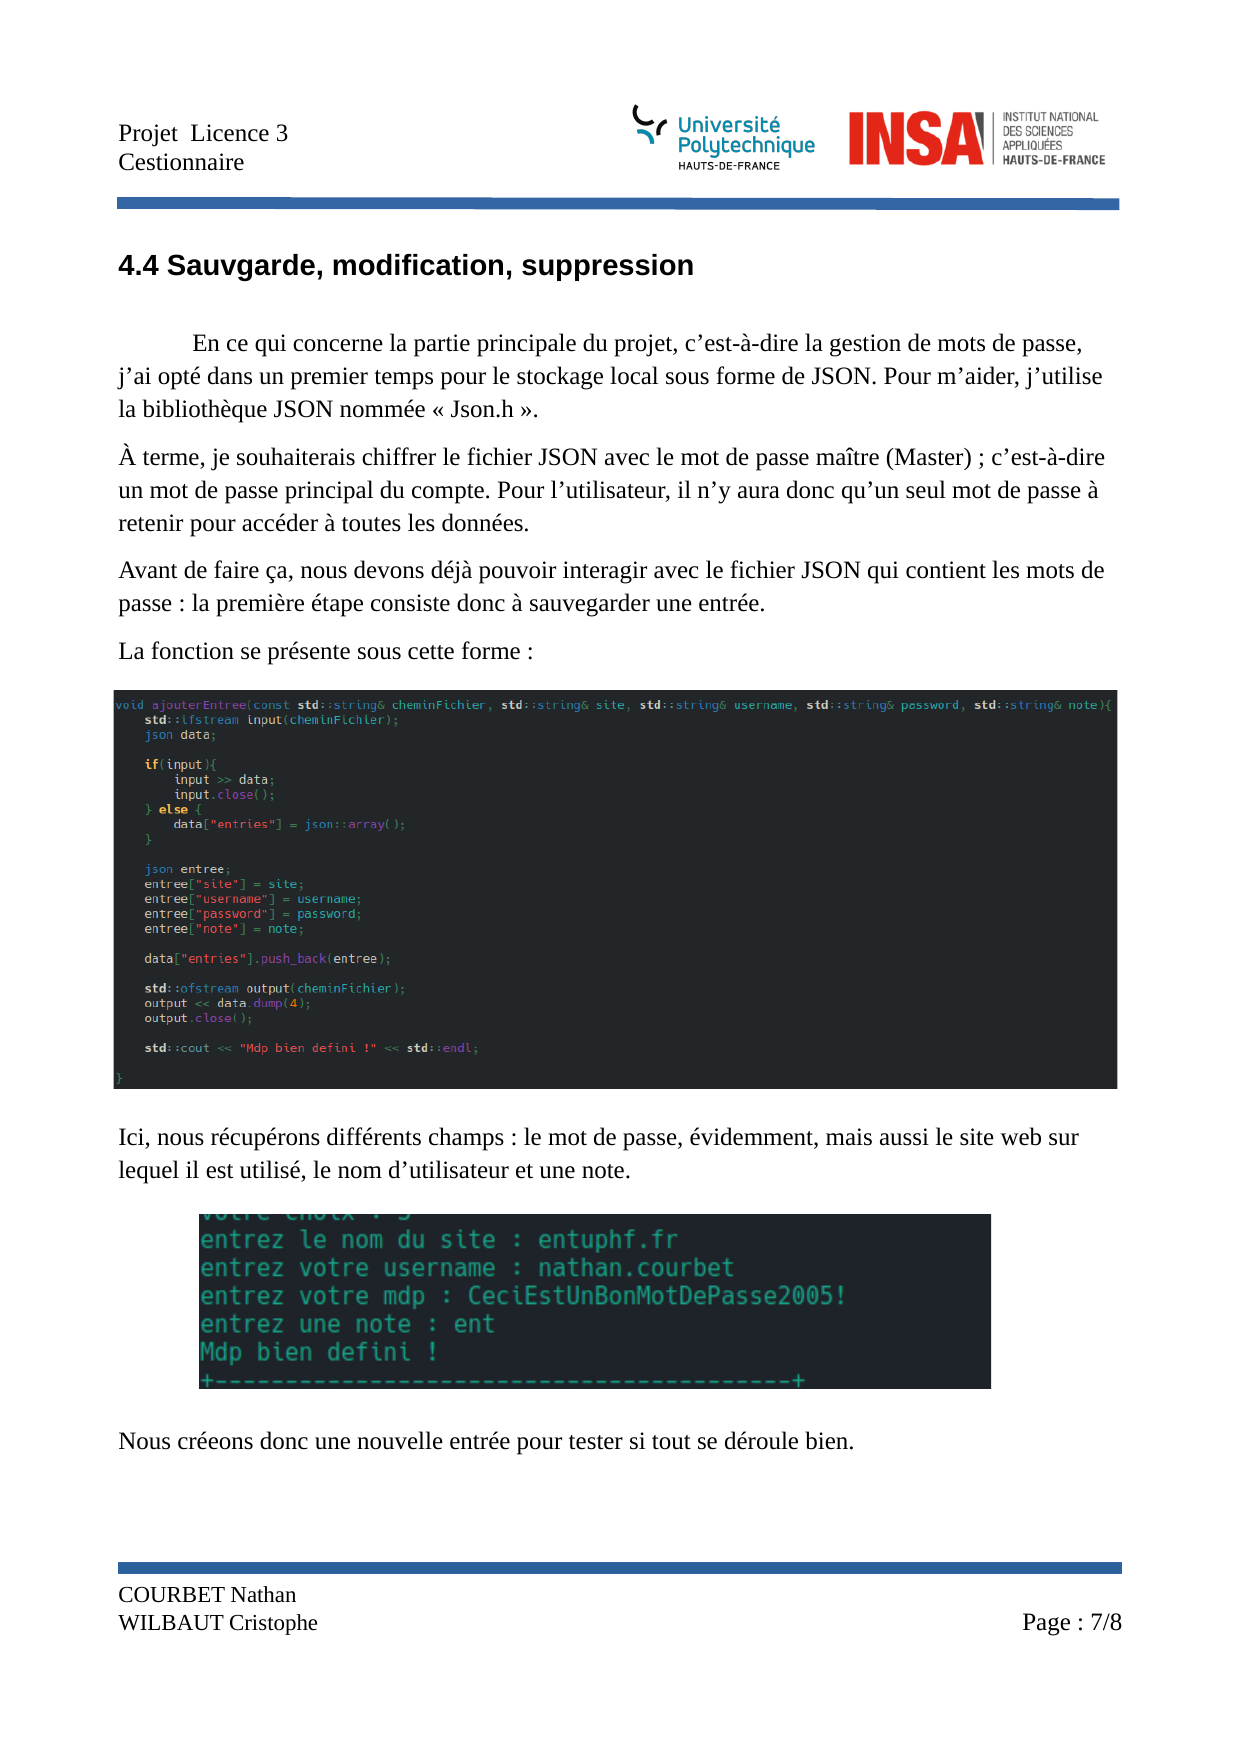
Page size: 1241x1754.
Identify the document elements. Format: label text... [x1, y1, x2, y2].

text Avant de faire ça, nous devons déjà pouvoir interagir avec le fichier JSON qui contient les mots de passe : la première étape consiste donc à sauvegarder une entrée. [118, 555, 1122, 617]
subtitle 4.4 Sauvgarde, modification, suppression [118, 248, 1122, 316]
picture [622, 94, 825, 181]
text Nous créeons donc une nouvelle entrée pour tester si tout se déroule bien. [118, 1426, 1122, 1455]
text La fonction se présente sous cette forme : Ici, nous récupérons différents champs : le mot de passe, évidemment, mais aussi le site web sur lequel il est utilisé, le nom d’utilisateur et une note. [118, 636, 1122, 1184]
text À terme, je souhaiterais chiffrer le fichier JSON avec le mot de passe maître (Master) ; c’est-à-dire un mot de passe principal du compte. Pour l’utilisateur, il n’y aura donc qu’un seul mot de passe à retenir pour accéder à toutes les données. [118, 442, 1122, 536]
text En ce qui concerne la partie principale du projet, c’est-à-dire la gestion de mots de passe, j’ai opté dans un premier temps pour le stockage local sous forme de JSON. Pour m’aider, j’utilise la bibliothèque JSON nommée « Json.h ». [118, 328, 1122, 423]
picture [113, 690, 1118, 1089]
picture [199, 1214, 992, 1389]
picture [832, 96, 1113, 180]
